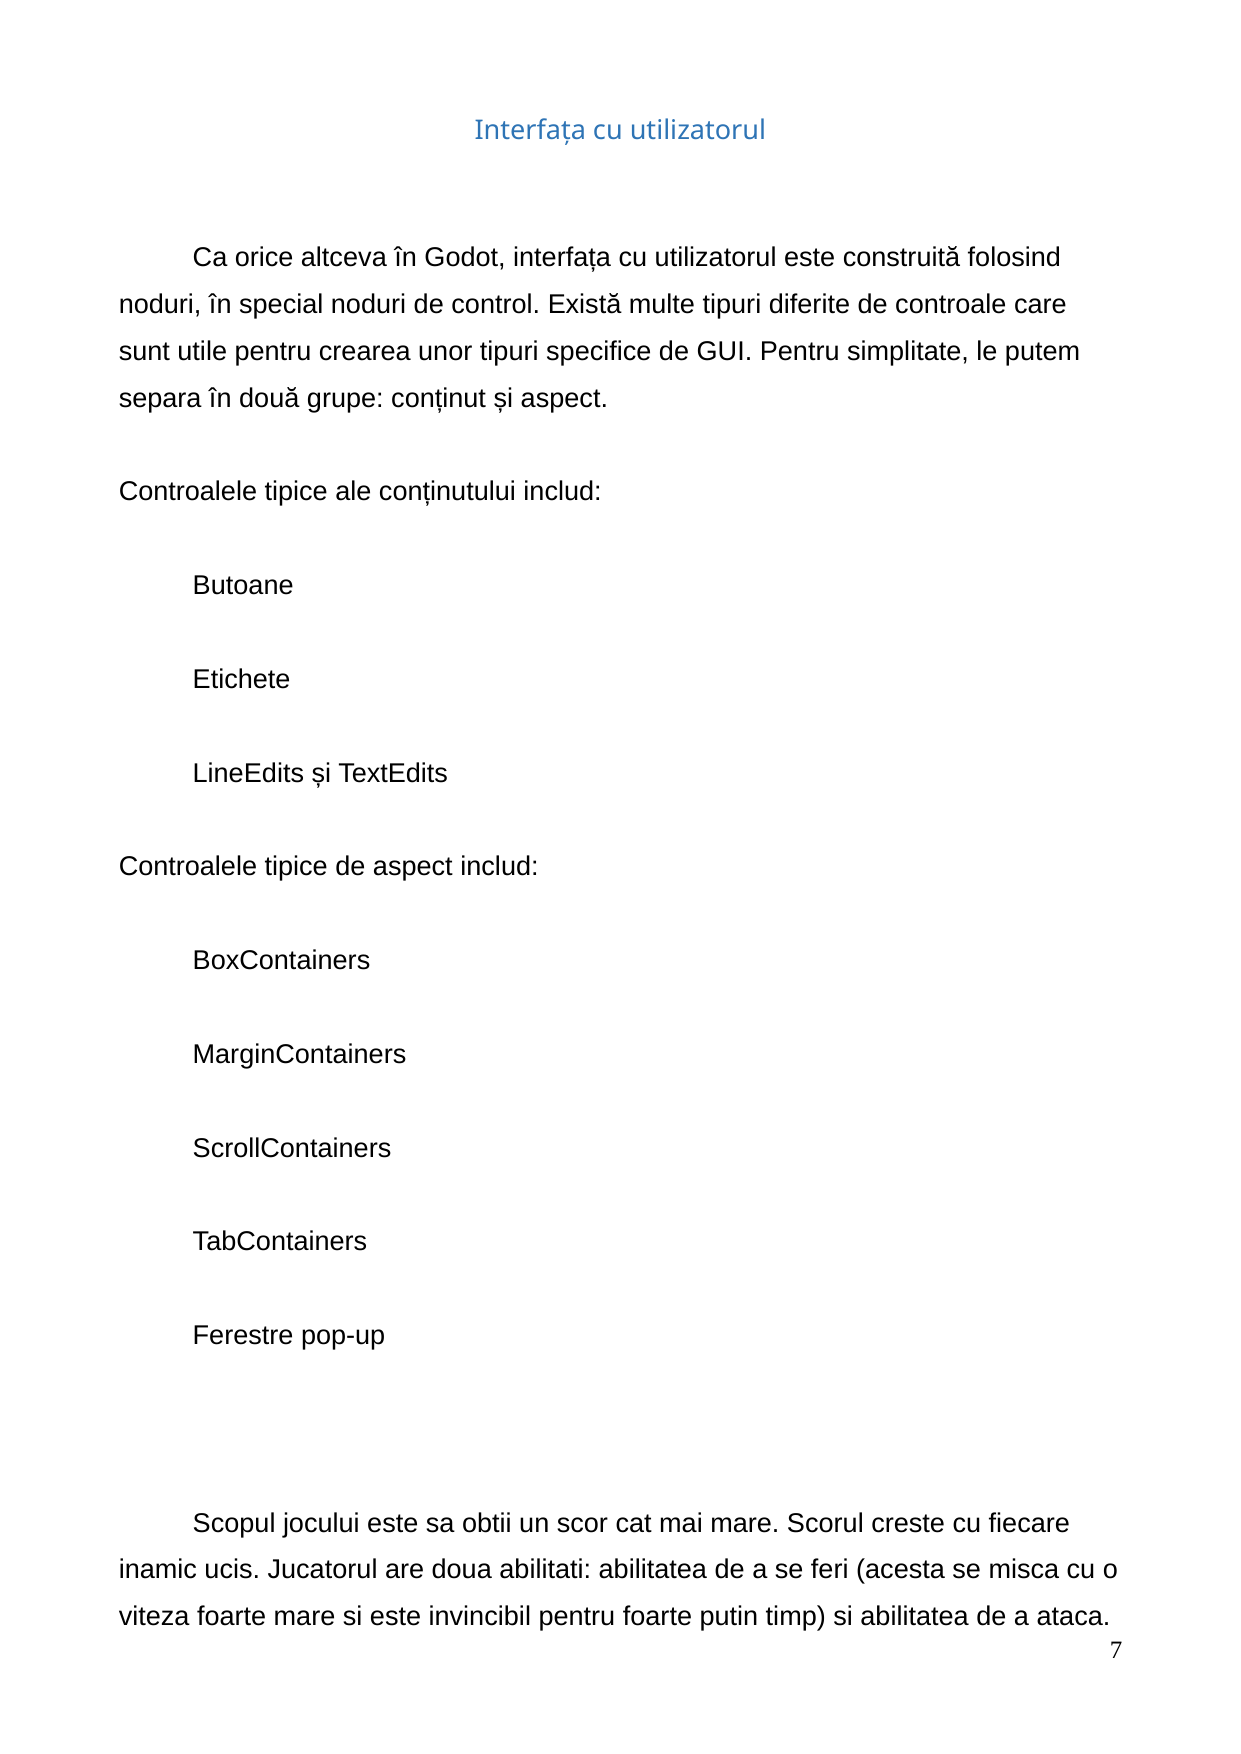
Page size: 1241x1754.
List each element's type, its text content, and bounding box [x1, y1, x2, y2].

text Scopul jocului este sa obtii un scor cat mai mare. Scorul creste cu fiecare inamic ucis. Jucatorul are doua abilitati: abilitatea de a se feri (acesta se misca cu o viteza foarte mare si este invincibil pentru foarte putin timp) si abilitatea de a ataca. [118, 1507, 1122, 1632]
text BoxContainers [118, 944, 1122, 975]
text ScrollContainers [118, 1132, 1122, 1163]
text Controalele tipice de aspect includ: [118, 850, 1122, 882]
text Etichete [118, 663, 1122, 694]
text LineEdits și TextEdits [118, 757, 1122, 788]
subtitle Interfața cu utilizatorul [118, 110, 1122, 147]
text Ferestre pop-up [118, 1319, 1122, 1350]
text Butoane [118, 569, 1122, 600]
text Controalele tipice ale conținutului includ: [118, 475, 1122, 507]
text MarginContainers [118, 1038, 1122, 1069]
text TabContainers [118, 1225, 1122, 1257]
text Ca orice altceva în Godot, interfața cu utilizatorul este construită folosind noduri, în special noduri de control. Există multe tipuri diferite de controale care sunt utile pentru crearea unor tipuri specifice de GUI. Pentru simplitate, le putem separa în două grupe: conținut și aspect. [118, 241, 1122, 413]
